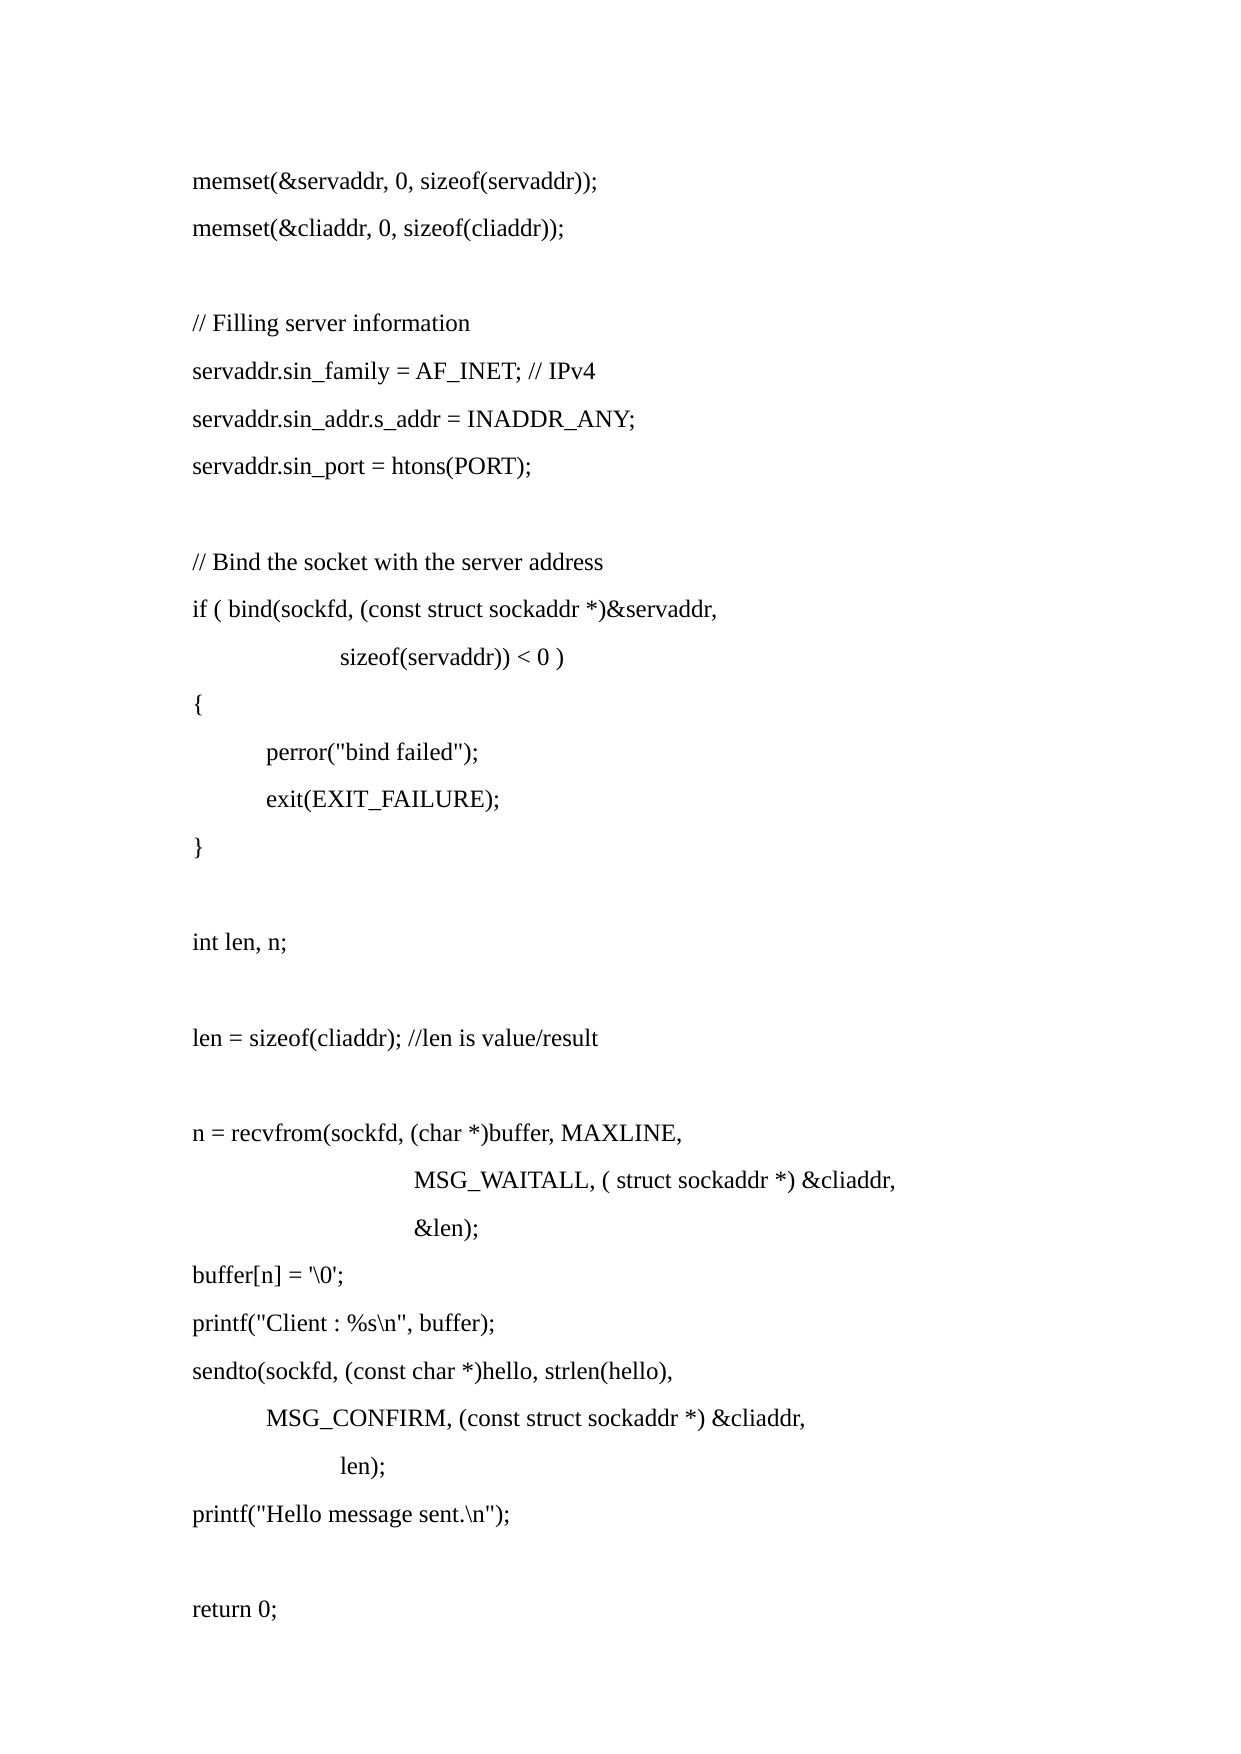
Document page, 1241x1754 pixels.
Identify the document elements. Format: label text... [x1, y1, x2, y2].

text printf("Hello message sent.\n"); [118, 1499, 1122, 1527]
text if ( bind(sockfd, (const struct sockaddr *)&servaddr, [118, 594, 1122, 623]
text return 0; [118, 1594, 1122, 1623]
text len = sizeof(cliaddr); //len is value/result [118, 1023, 1122, 1051]
text perror("bind failed"); [118, 737, 1122, 766]
text sendto(sockfd, (const char *)hello, strlen(hello), [118, 1356, 1122, 1384]
text len); [118, 1451, 1122, 1480]
text // Bind the socket with the server address [118, 547, 1122, 575]
text { [118, 689, 1122, 718]
text sizeof(servaddr)) < 0 ) [118, 642, 1122, 671]
text } [118, 832, 1122, 861]
text MSG_WAITALL, ( struct sockaddr *) &cliaddr, [118, 1165, 1122, 1194]
text servaddr.sin_addr.s_addr = INADDR_ANY; [118, 404, 1122, 432]
text int len, n; [118, 927, 1122, 956]
text exit(EXIT_FAILURE); [118, 784, 1122, 813]
text servaddr.sin_port = htons(PORT); [118, 451, 1122, 480]
text printf("Client : %s\n", buffer); [118, 1308, 1122, 1337]
text &len); [118, 1213, 1122, 1242]
text // Filling server information [118, 308, 1122, 337]
text servaddr.sin_family = AF_INET; // IPv4 [118, 356, 1122, 385]
text MSG_CONFIRM, (const struct sockaddr *) &cliaddr, [118, 1403, 1122, 1432]
text n = recvfrom(sockfd, (char *)buffer, MAXLINE, [118, 1118, 1122, 1147]
text memset(&cliaddr, 0, sizeof(cliaddr)); [118, 213, 1122, 242]
text buffer[n] = '\0'; [118, 1261, 1122, 1289]
text memset(&servaddr, 0, sizeof(servaddr)); [118, 166, 1122, 194]
